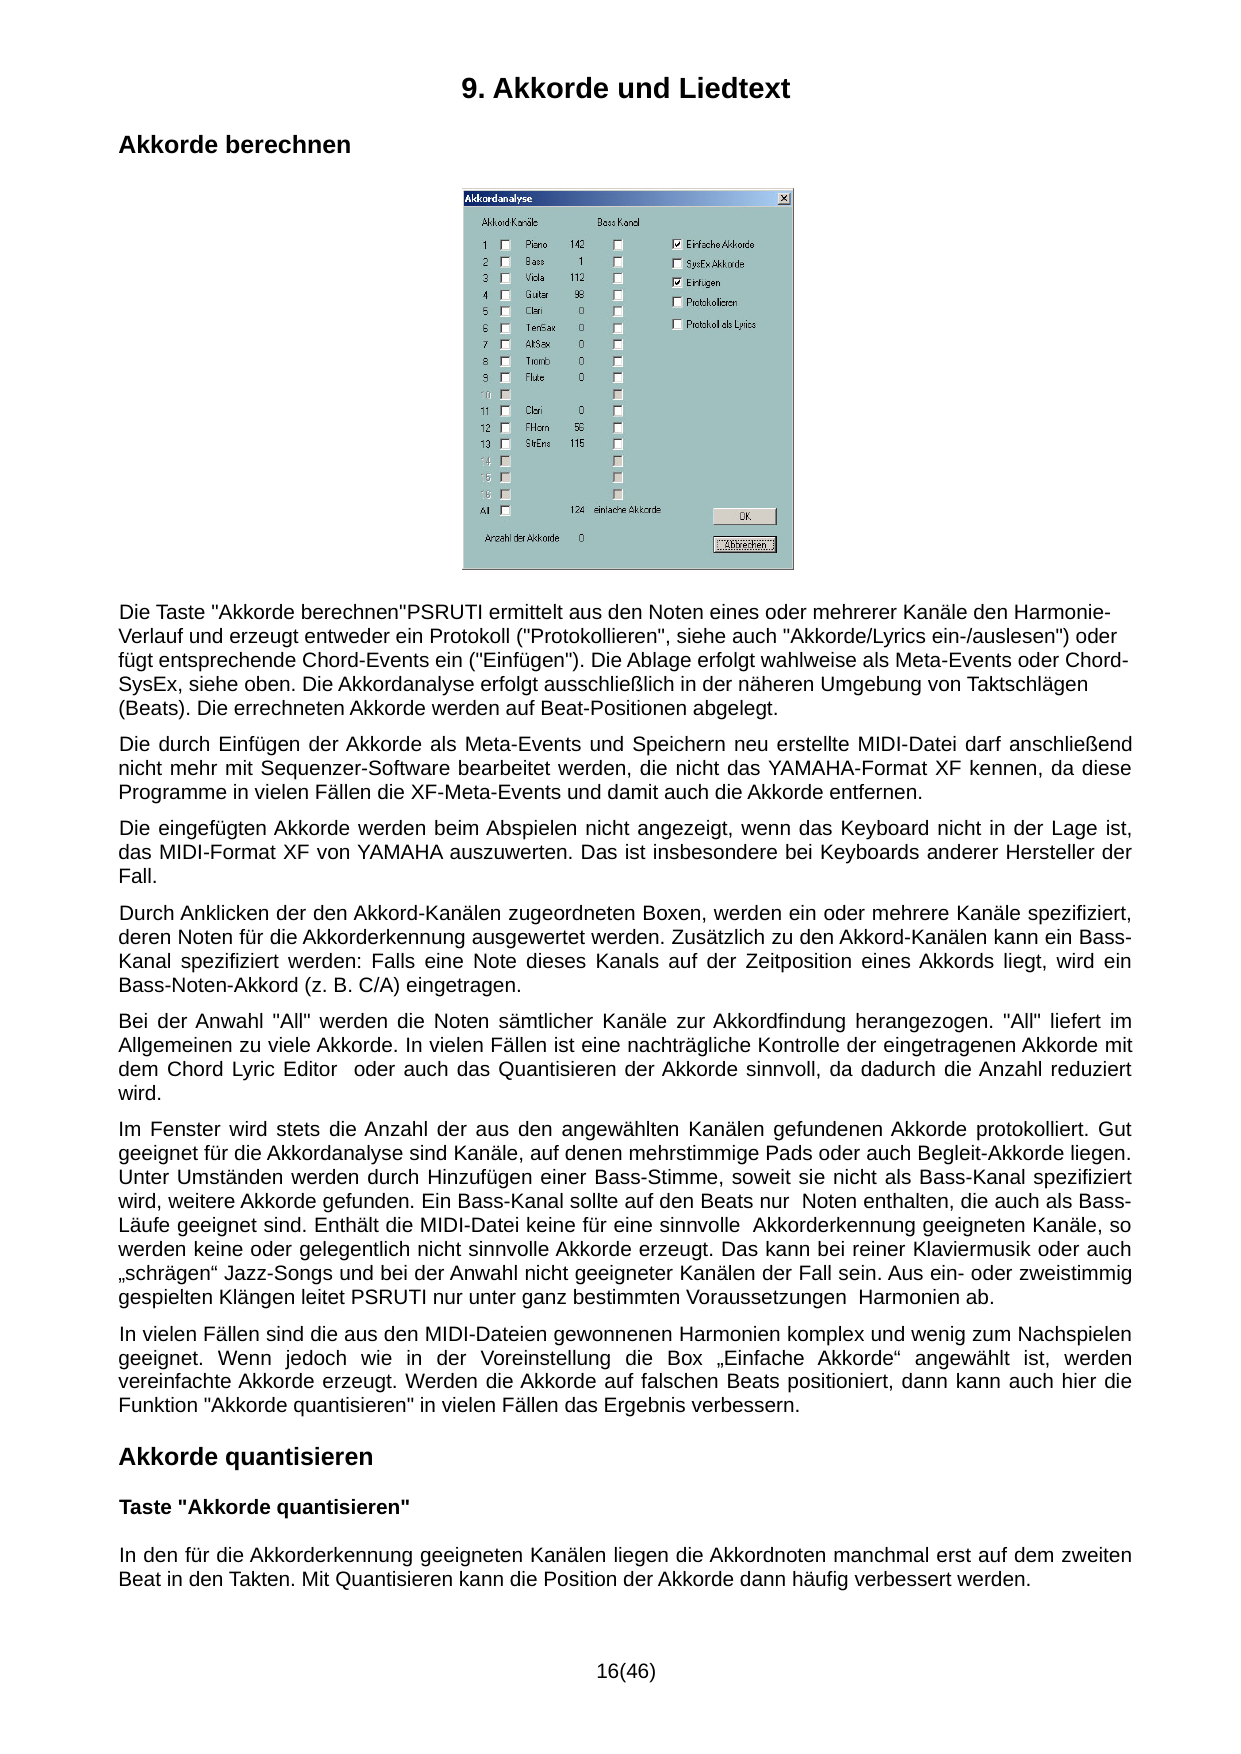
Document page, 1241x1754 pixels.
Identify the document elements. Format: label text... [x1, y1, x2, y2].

text In vielen Fällen sind die aus den MIDI-Dateien gewonnenen Harmonien komplex und wenig zum Nachspielen geeignet. Wenn jedoch wie in der Voreinstellung die Box „Einfache Akkorde“ angewählt ist, werden vereinfachte Akkorde erzeugt. Werden die Akkorde auf falschen Beats positioniert, dann kann auch hier die Funktion "Akkorde quantisieren" in vielen Fällen das Ergebnis verbessern. [118, 1321, 1134, 1417]
subtitle Akkorde quantisieren [118, 1442, 1134, 1471]
text Die durch Einfügen der Akkorde als Meta-Events und Speichern neu erstellte MIDI-Datei darf anschließend nicht mehr mit Sequenzer-Software bearbeitet werden, die nicht das YAMAHA-Format XF kennen, da diese Programme in vielen Fällen die XF-Meta-Events und damit auch die Akkorde entfernen. [118, 732, 1134, 804]
text Taste "Akkorde quantisieren" [118, 1495, 1134, 1519]
text In den für die Akkorderkennung geeigneten Kanälen liegen die Akkordnoten manchmal erst auf dem zweiten Beat in den Takten. Mit Quantisieren kann die Position der Akkorde dann häufig verbessert werden. [118, 1543, 1134, 1591]
text Im Fenster wird stets die Anzahl der aus den angewählten Kanälen gefundenen Akkorde protokolliert. Gut geeignet für die Akkordanalyse sind Kanäle, auf denen mehrstimmige Pads oder auch Begleit-Akkorde liegen. Unter Umständen werden durch Hinzufügen einer Bass-Stimme, soweit sie nicht als Bass-Kanal spezifiziert wird, weitere Akkorde gefunden. Ein Bass-Kanal sollte auf den Beats nur Noten enthalten, die auch als Bass-Läufe geeignet sind. Enthält die MIDI-Datei keine für eine sinnvolle Akkorderkennung geeigneten Kanäle, so werden keine oder gelegentlich nicht sinnvolle Akkorde erzeugt. Das kann bei reiner Klaviermusik oder auch „schrägen“ Jazz-Songs und bei der Anwahl nicht geeigneter Kanälen der Fall sein. Aus ein- oder zweistimmig gespielten Klängen leitet PSRUTI nur unter ganz bestimmten Voraussetzungen Harmonien ab. [118, 1117, 1134, 1309]
text Die Taste "Akkorde berechnen"PSRUTI ermittelt aus den Noten eines oder mehrerer Kanäle den Harmonie-Verlauf und erzeugt entweder ein Protokoll ("Protokollieren", siehe auch "Akkorde/Lyrics ein-/auslesen") oder fügt entsprechende Chord-Events ein ("Einfügen"). Die Ablage erfolgt wahlweise als Meta-Events oder Chord-SysEx, siehe oben. Die Akkordanalyse erfolgt ausschließlich in der näheren Umgebung von Taktschlägen (Beats). Die errechneten Akkorde werden auf Beat-Positionen abgelegt. [118, 599, 1134, 719]
picture [462, 188, 794, 570]
subtitle 9. Akkorde und Liedtext [118, 72, 1134, 105]
subtitle Akkorde berechnen [118, 130, 1134, 159]
text Die eingefügten Akkorde werden beim Abspielen nicht angezeigt, wenn das Keyboard nicht in der Lage ist, das MIDI-Format XF von YAMAHA auszuwerten. Das ist insbesondere bei Keyboards anderer Hersteller der Fall. [118, 816, 1134, 888]
text Bei der Anwahl "All" werden die Noten sämtlicher Kanäle zur Akkordfindung herangezogen. "All" liefert im Allgemeinen zu viele Akkorde. In vielen Fällen ist eine nachträgliche Kontrolle der eingetragenen Akkorde mit dem Chord Lyric Editor oder auch das Quantisieren der Akkorde sinnvoll, da dadurch die Anzahl reduziert wird. [118, 1009, 1134, 1105]
text Durch Anklicken der den Akkord-Kanälen zugeordneten Boxen, werden ein oder mehrere Kanäle spezifiziert, deren Noten für die Akkorderkennung ausgewertet werden. Zusätzlich zu den Akkord-Kanälen kann ein Bass-Kanal spezifiziert werden: Falls eine Note dieses Kanals auf der Zeitposition eines Akkords liegt, wird ein Bass-Noten-Akkord (z. B. C/A) eingetragen. [118, 901, 1134, 996]
